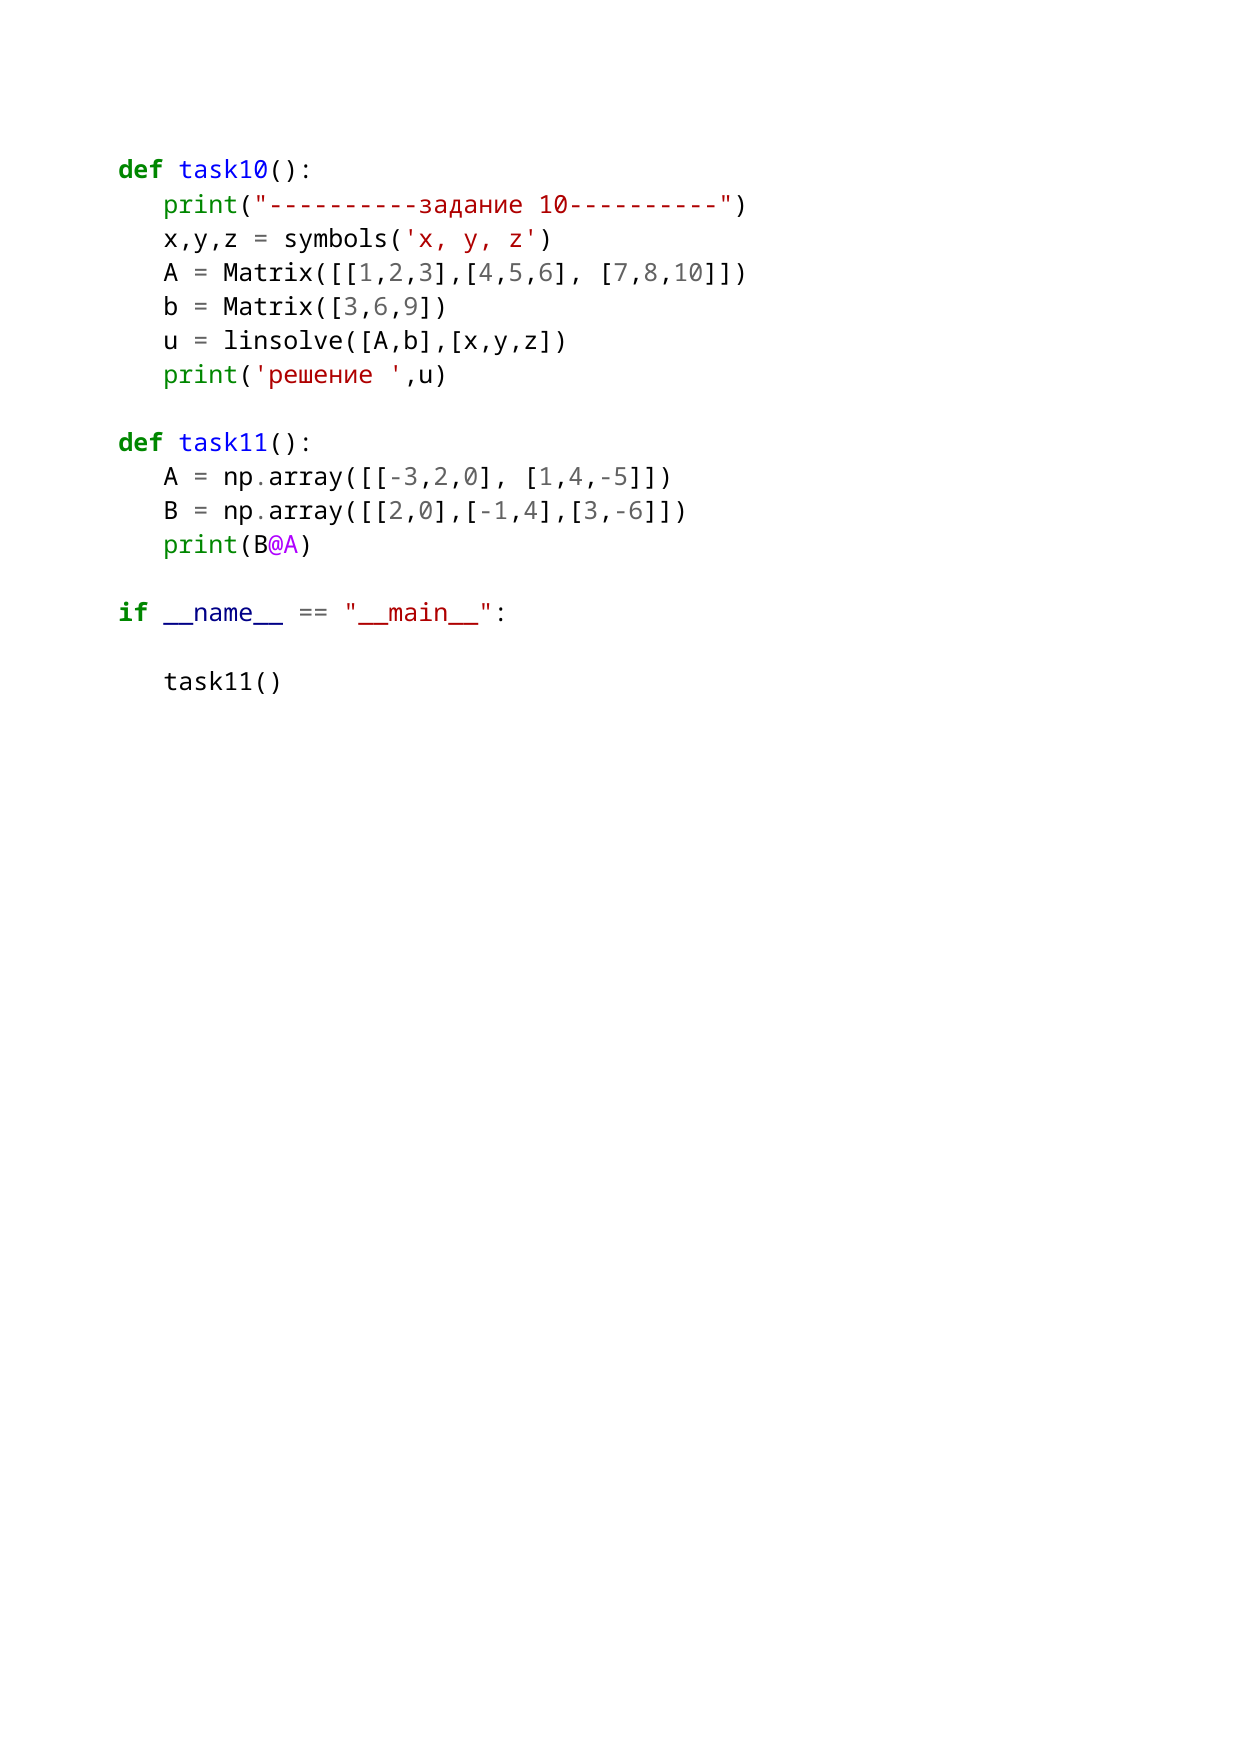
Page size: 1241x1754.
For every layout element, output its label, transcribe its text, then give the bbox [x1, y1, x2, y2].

text def task10(): print("----------задание 10----------") x,y,z = symbols('x, у, z') A = Matrix([[1,2,3],[4,5,6], [7,8,10]]) b = Matrix([3,6,9]) u = linsolve([A,b],[x,y,z]) print('решение ',u) def task11(): A = np.array([[-3,2,0], [1,4,-5]]) B = np.array([[2,0],[-1,4],[3,-6]]) print(B@A) if __name__ == "__main__": task11() [118, 118, 1122, 765]
